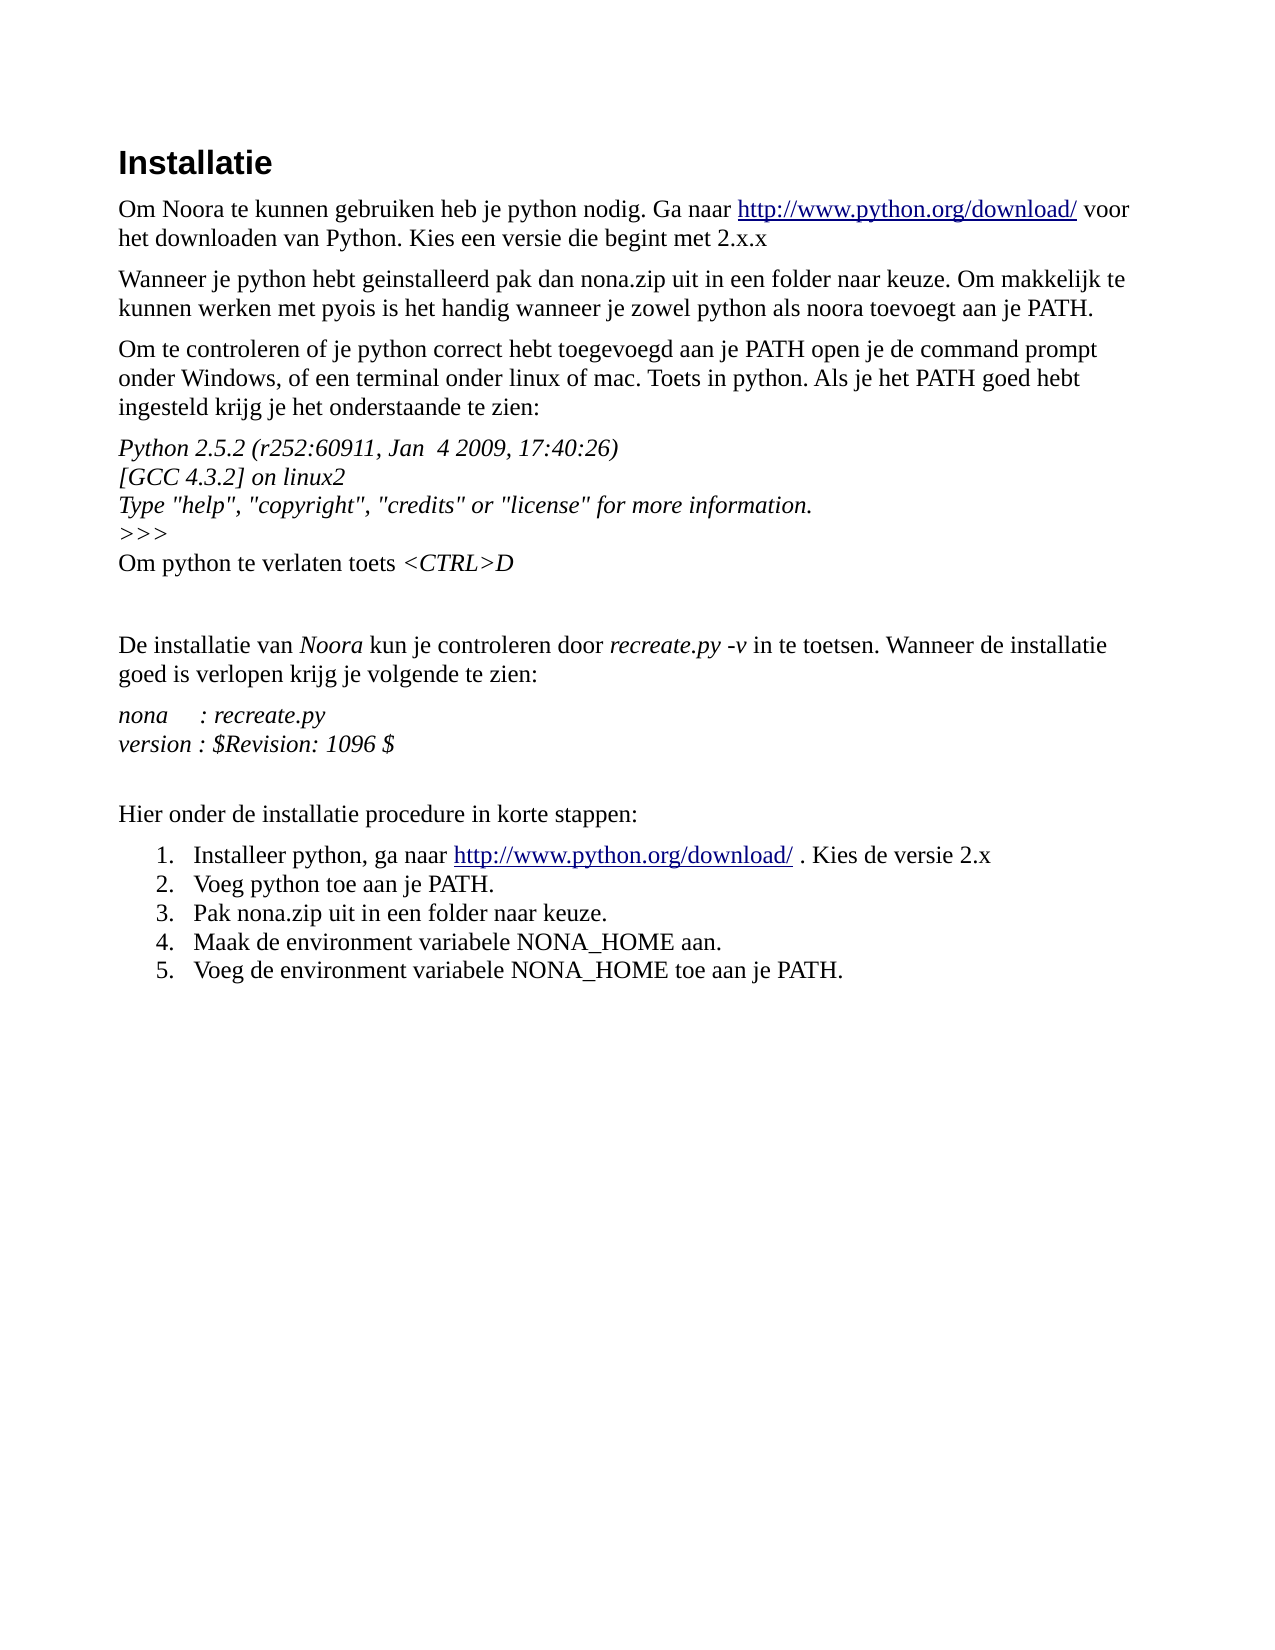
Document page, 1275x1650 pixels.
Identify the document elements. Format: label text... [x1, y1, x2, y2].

text nona : recreate.py [118, 701, 1157, 729]
text Type "help", "copyright", "credits" or "license" for more information. [118, 491, 1157, 519]
text De installatie van Noora kun je controleren door recreate.py -v in te toetsen. Wanneer de installatie goed is verlopen krijg je volgende te zien: [118, 631, 1157, 688]
text Wanneer je python hebt geinstalleerd pak dan nona.zip uit in een folder naar keuze. Om makkelijk te kunnen werken met pyois is het handig wanneer je zowel python als noora toevoegt aan je PATH. [118, 264, 1157, 322]
text >>> [118, 519, 1157, 548]
list Installeer python, ga naar http://www.python.org/download/ . Kies de versie 2.x [156, 841, 1157, 869]
text [GCC 4.3.2] on linux2 [118, 462, 1157, 491]
list Pak nona.zip uit in een folder naar keuze. [156, 898, 1157, 927]
subtitle Installatie [118, 143, 1157, 182]
list Maak de environment variabele NONA_HOME aan. [156, 927, 1157, 956]
text Hier onder de installatie procedure in korte stappen: [118, 799, 1157, 828]
text Om python te verlaten toets <CTRL>D [118, 548, 1157, 577]
list Voeg python toe aan je PATH. [156, 869, 1157, 898]
text Om te controleren of je python correct hebt toegevoegd aan je PATH open je de command prompt onder Windows, of een terminal onder linux of mac. Toets in python. Als je het PATH goed hebt ingesteld krijg je het onderstaande te zien: [118, 334, 1157, 421]
list Voeg de environment variabele NONA_HOME toe aan je PATH. [156, 956, 1157, 984]
text Om Noora te kunnen gebruiken heb je python nodig. Ga naar http://www.python.org/download/ voor het downloaden van Python. Kies een versie die begint met 2.x.x [118, 194, 1157, 252]
text version : $Revision: 1096 $ [118, 729, 1157, 758]
text Python 2.5.2 (r252:60911, Jan 4 2009, 17:40:26) [118, 433, 1157, 462]
